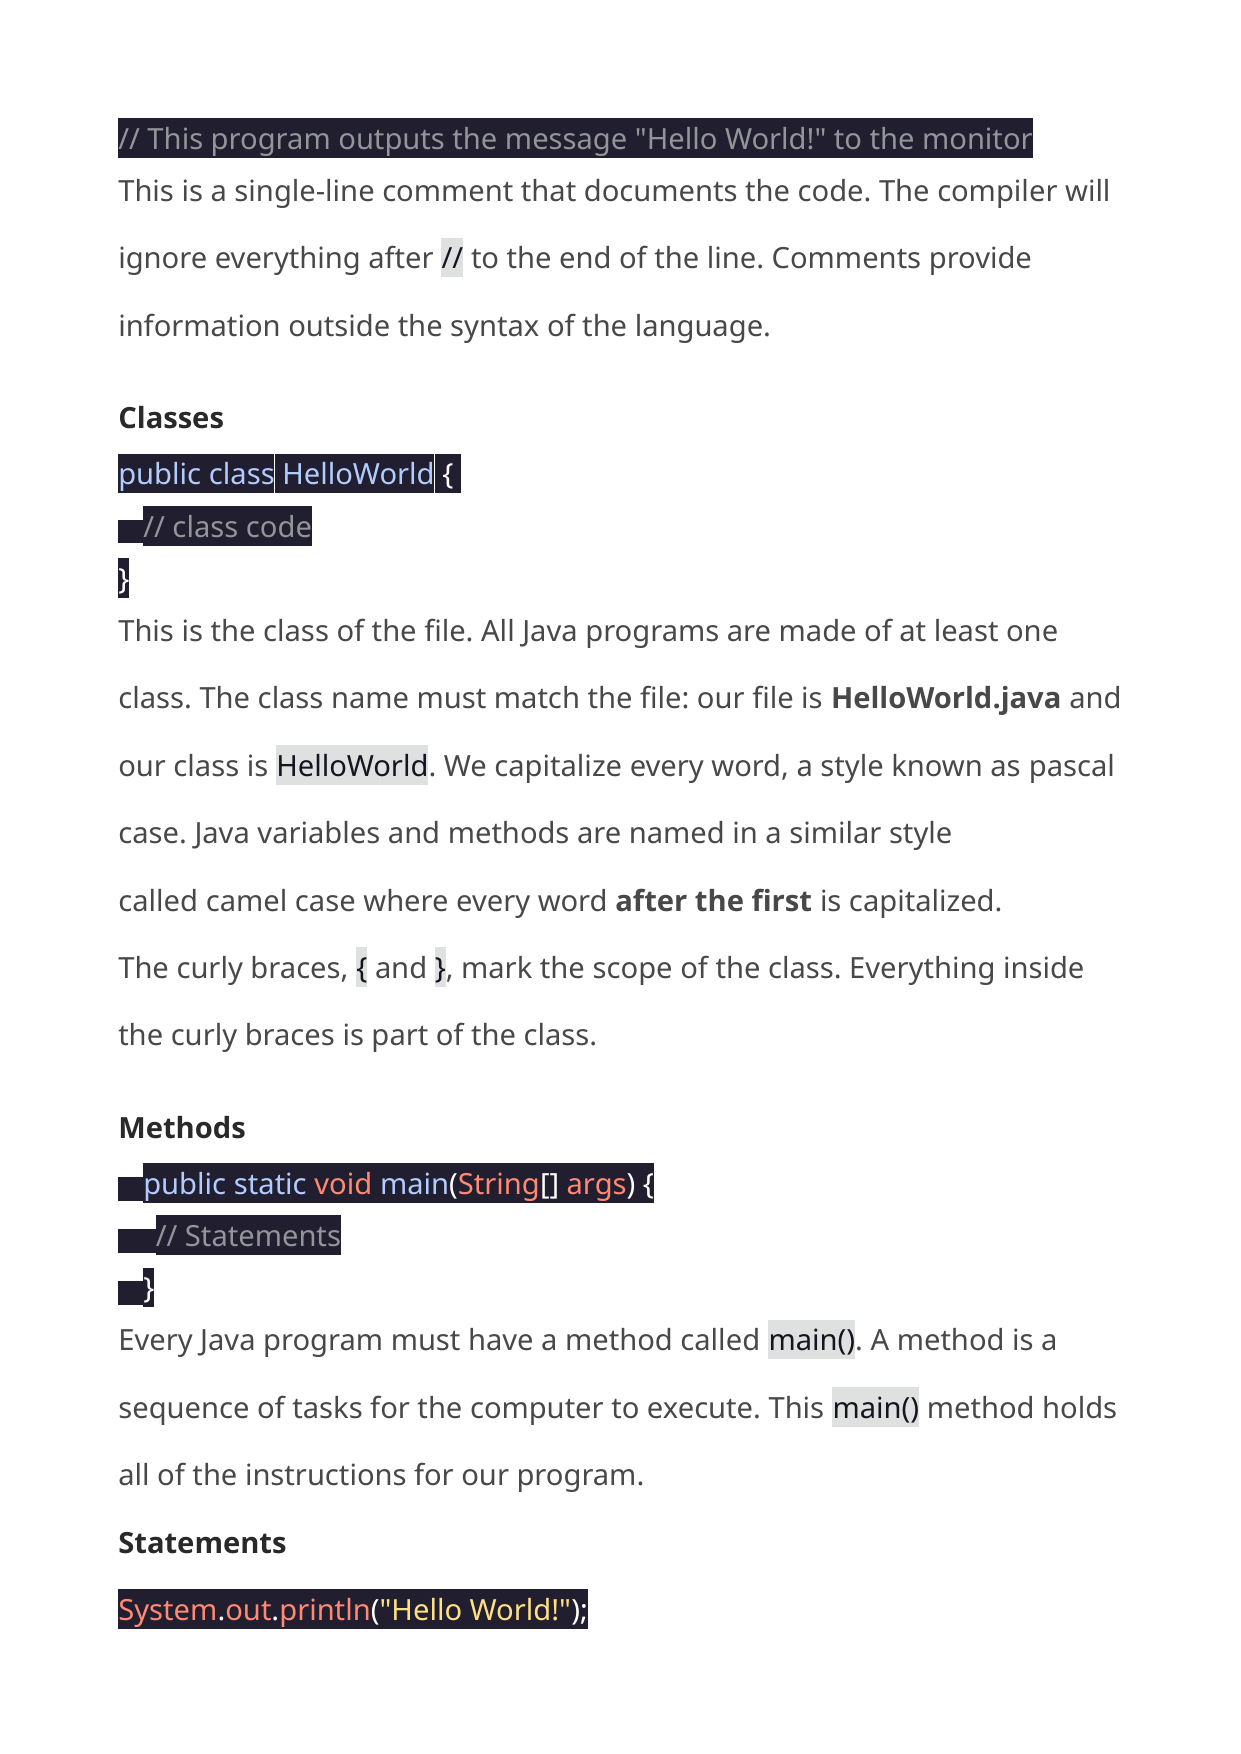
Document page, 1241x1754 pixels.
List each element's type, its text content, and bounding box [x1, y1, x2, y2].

subtitle Classes [118, 397, 1122, 437]
text // class code [118, 506, 1122, 546]
text // This program outputs the message "Hello World!" to the monitor [118, 118, 1122, 158]
text This is the class of the file. All Java programs are made of at least one class. The class name must match the file: our file is HelloWorld.java and our class is HelloWorld. We capitalize every word, a style known as pascal case. Java variables and methods are named in a similar style called camel case where every word after the first is capitalized. [118, 610, 1122, 919]
text } [118, 1267, 1122, 1307]
text public static void main(String[] args) { [118, 1163, 1122, 1203]
text Every Java program must have a method called main(). A method is a sequence of tasks for the computer to execute. This main() method holds all of the instructions for our program. [118, 1320, 1122, 1494]
text Statements [118, 1522, 1122, 1562]
text } [118, 558, 1122, 598]
text System.out.println("Hello World!"); [118, 1589, 1122, 1629]
text The curly braces, { and }, mark the scope of the class. Everything inside the curly braces is part of the class. [118, 947, 1122, 1054]
text // Statements [118, 1215, 1122, 1255]
subtitle Methods [118, 1107, 1122, 1147]
text public class HelloWorld { [118, 454, 1122, 493]
text This is a single-line comment that documents the code. The compiler will ignore everything after // to the end of the line. Comments provide information outside the syntax of the language. [118, 170, 1122, 345]
